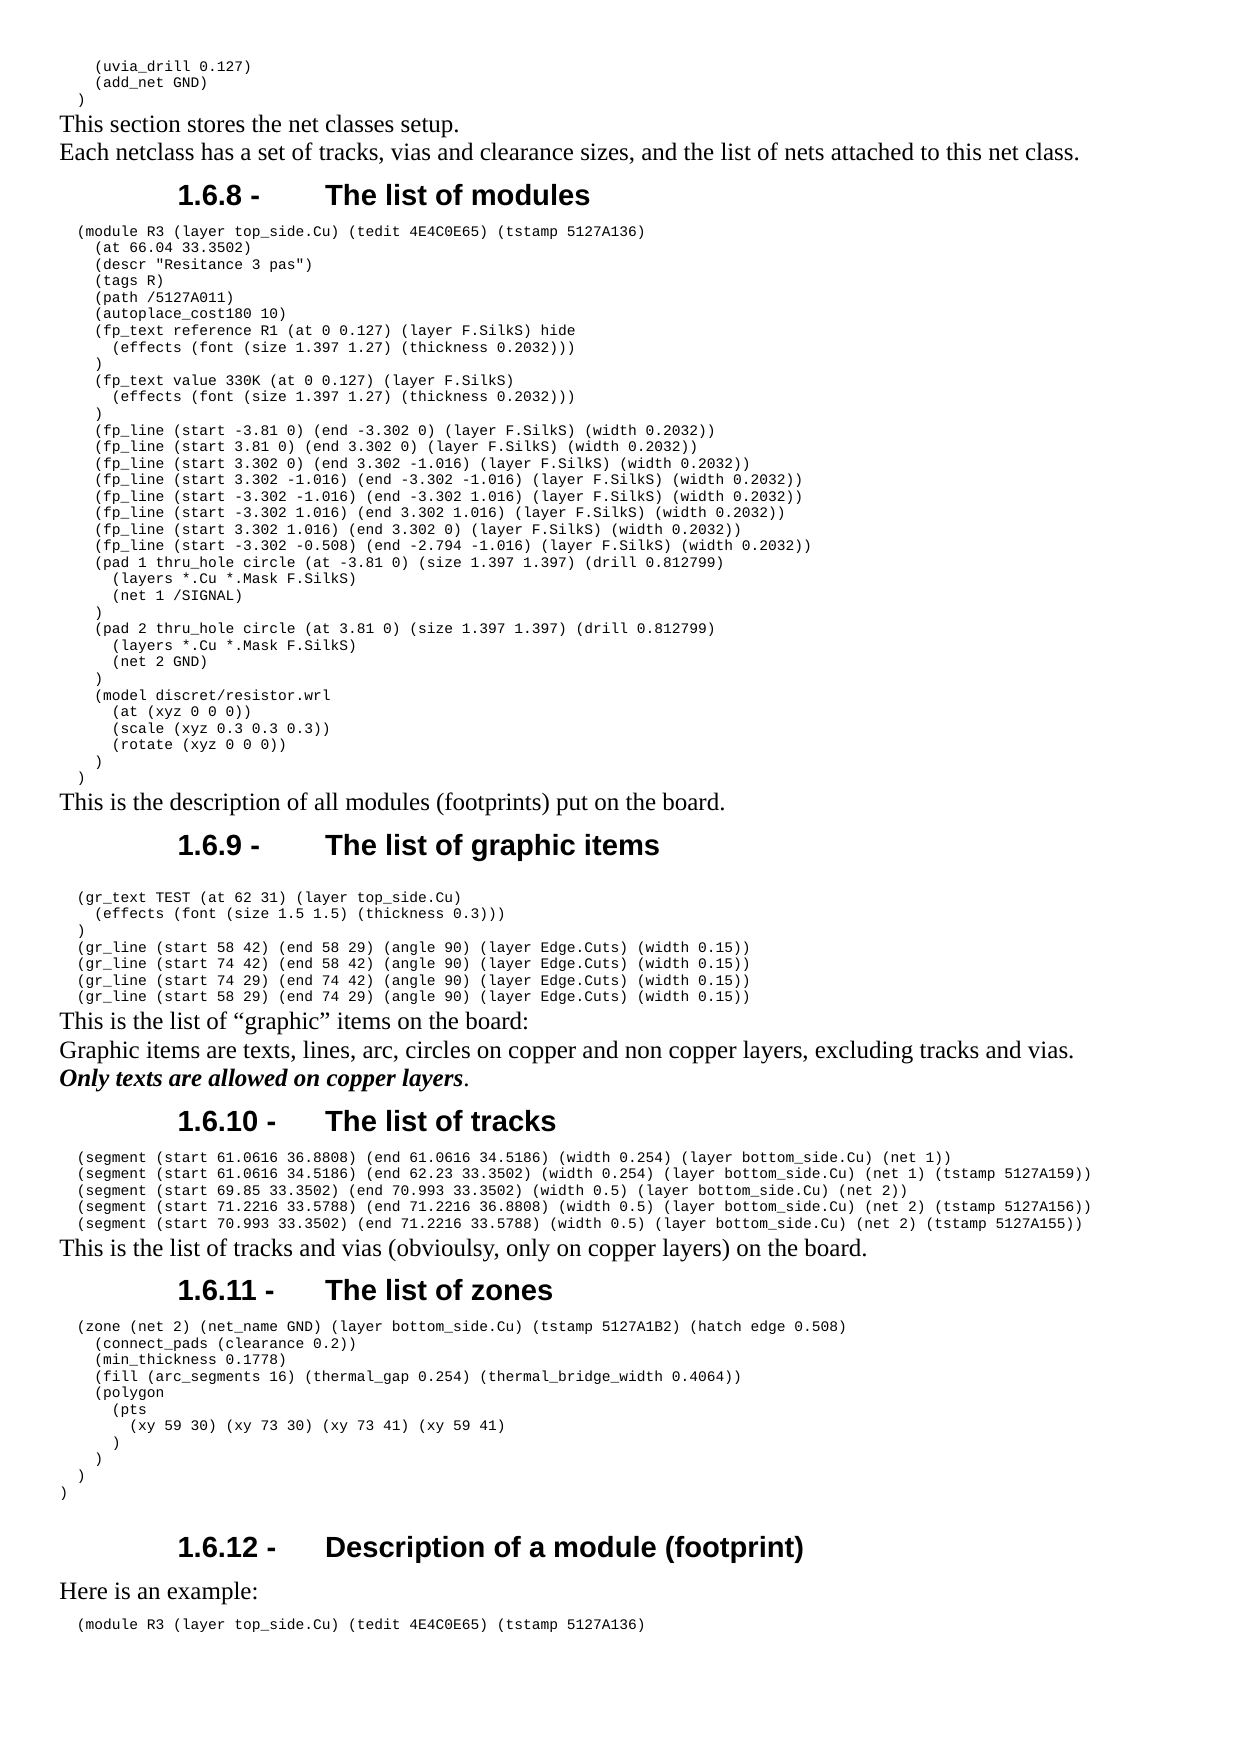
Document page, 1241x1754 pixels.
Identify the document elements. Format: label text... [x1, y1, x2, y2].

text ) [59, 923, 1181, 940]
text (at 66.04 33.3502) [59, 241, 1181, 257]
text (gr_line (start 58 42) (end 58 29) (angle 90) (layer Edge.Cuts) (width 0.15)) [59, 940, 1181, 956]
text Here is an example: [59, 1576, 1181, 1604]
text (module R3 (layer top_side.Cu) (tedit 4E4C0E65) (tstamp 5127A136) [59, 1617, 1181, 1633]
text (segment (start 71.2216 33.5788) (end 71.2216 36.8808) (width 0.5) (layer bottom_side.Cu) (net 2) (tstamp 5127A156)) [59, 1200, 1181, 1216]
text (rotate (xyz 0 0 0)) [59, 737, 1181, 754]
text (layers *.Cu *.Mask F.SilkS) [59, 572, 1181, 588]
text (fp_text value 330K (at 0 0.127) (layer F.SilkS) [59, 373, 1181, 389]
text (module R3 (layer top_side.Cu) (tedit 4E4C0E65) (tstamp 5127A136) [59, 224, 1181, 241]
text (zone (net 2) (net_name GND) (layer bottom_side.Cu) (tstamp 5127A1B2) (hatch edge 0.508) [59, 1319, 1181, 1336]
text (path /5127A011) [59, 290, 1181, 307]
text (polygon [59, 1386, 1181, 1402]
text (gr_line (start 74 29) (end 74 42) (angle 90) (layer Edge.Cuts) (width 0.15)) [59, 973, 1181, 989]
text (fp_text reference R1 (at 0 0.127) (layer F.SilkS) hide [59, 323, 1181, 340]
text (fp_line (start 3.302 1.016) (end 3.302 0) (layer F.SilkS) (width 0.2032)) [59, 522, 1181, 539]
text Each netclass has a set of tracks, vias and clearance sizes, and the list of nets attached to this net class. [59, 137, 1181, 166]
text (segment (start 69.85 33.3502) (end 70.993 33.3502) (width 0.5) (layer bottom_side.Cu) (net 2)) [59, 1183, 1181, 1200]
text (add_net GND) [59, 76, 1181, 92]
text (fp_line (start 3.302 0) (end 3.302 -1.016) (layer F.SilkS) (width 0.2032)) [59, 456, 1181, 472]
text This section stores the net classes setup. [59, 109, 1181, 137]
text (xy 59 30) (xy 73 30) (xy 73 41) (xy 59 41) [59, 1419, 1181, 1435]
text (net 1 /SIGNAL) [59, 588, 1181, 605]
text ) [59, 1435, 1181, 1452]
text (autoplace_cost180 10) [59, 307, 1181, 323]
text (pts [59, 1402, 1181, 1419]
text This is the description of all modules (footprints) put on the board. [59, 787, 1181, 816]
subtitle The list of zones [177, 1273, 1181, 1307]
text (fp_line (start 3.81 0) (end 3.302 0) (layer F.SilkS) (width 0.2032)) [59, 439, 1181, 456]
text Graphic items are texts, lines, arc, circles on copper and non copper layers, excluding tracks and vias. [59, 1035, 1181, 1063]
text Only texts are allowed on copper layers. [59, 1063, 1181, 1092]
subtitle The list of tracks [177, 1104, 1181, 1138]
text (connect_pads (clearance 0.2)) [59, 1336, 1181, 1352]
subtitle The list of graphic items [177, 828, 1181, 861]
text (effects (font (size 1.397 1.27) (thickness 0.2032))) [59, 389, 1181, 406]
text (descr "Resitance 3 pas") [59, 257, 1181, 274]
text ) [59, 754, 1181, 771]
text (fp_line (start 3.302 -1.016) (end -3.302 -1.016) (layer F.SilkS) (width 0.2032)) [59, 472, 1181, 489]
text ) [59, 92, 1181, 109]
text (effects (font (size 1.397 1.27) (thickness 0.2032))) [59, 340, 1181, 356]
text (model discret/resistor.wrl [59, 688, 1181, 704]
text (scale (xyz 0.3 0.3 0.3)) [59, 721, 1181, 737]
text (segment (start 61.0616 34.5186) (end 62.23 33.3502) (width 0.254) (layer bottom_side.Cu) (net 1) (tstamp 5127A159)) [59, 1167, 1181, 1183]
text (layers *.Cu *.Mask F.SilkS) [59, 638, 1181, 654]
text (gr_line (start 74 42) (end 58 42) (angle 90) (layer Edge.Cuts) (width 0.15)) [59, 956, 1181, 973]
subtitle Description of a module (footprint) [177, 1530, 1181, 1563]
text ) [59, 406, 1181, 423]
text (at (xyz 0 0 0)) [59, 704, 1181, 721]
text (gr_text TEST (at 62 31) (layer top_side.Cu) [59, 890, 1181, 907]
text This is the list of “graphic” items on the board: [59, 1006, 1181, 1035]
subtitle The list of modules [177, 178, 1181, 212]
text ) [59, 671, 1181, 688]
text (fp_line (start -3.302 1.016) (end 3.302 1.016) (layer F.SilkS) (width 0.2032)) [59, 506, 1181, 522]
text ) [59, 356, 1181, 373]
text (effects (font (size 1.5 1.5) (thickness 0.3))) [59, 907, 1181, 923]
text (tags R) [59, 274, 1181, 290]
text (gr_line (start 58 29) (end 74 29) (angle 90) (layer Edge.Cuts) (width 0.15)) [59, 989, 1181, 1006]
text ) [59, 1485, 1181, 1501]
text (segment (start 61.0616 36.8808) (end 61.0616 34.5186) (width 0.254) (layer bottom_side.Cu) (net 1)) [59, 1150, 1181, 1167]
text ) [59, 605, 1181, 621]
text (fp_line (start -3.302 -0.508) (end -2.794 -1.016) (layer F.SilkS) (width 0.2032)) [59, 539, 1181, 555]
text This is the list of tracks and vias (obvioulsy, only on copper layers) on the board. [59, 1233, 1181, 1262]
text (uvia_drill 0.127) [59, 59, 1181, 76]
text (fp_line (start -3.81 0) (end -3.302 0) (layer F.SilkS) (width 0.2032)) [59, 423, 1181, 439]
text ) [59, 1452, 1181, 1468]
text (pad 1 thru_hole circle (at -3.81 0) (size 1.397 1.397) (drill 0.812799) [59, 555, 1181, 572]
text ) [59, 771, 1181, 787]
text (net 2 GND) [59, 654, 1181, 671]
text (fp_line (start -3.302 -1.016) (end -3.302 1.016) (layer F.SilkS) (width 0.2032)) [59, 489, 1181, 506]
text (fill (arc_segments 16) (thermal_gap 0.254) (thermal_bridge_width 0.4064)) [59, 1369, 1181, 1386]
text (segment (start 70.993 33.3502) (end 71.2216 33.5788) (width 0.5) (layer bottom_side.Cu) (net 2) (tstamp 5127A155)) [59, 1216, 1181, 1233]
text ) [59, 1468, 1181, 1485]
text (pad 2 thru_hole circle (at 3.81 0) (size 1.397 1.397) (drill 0.812799) [59, 621, 1181, 638]
text (min_thickness 0.1778) [59, 1352, 1181, 1369]
